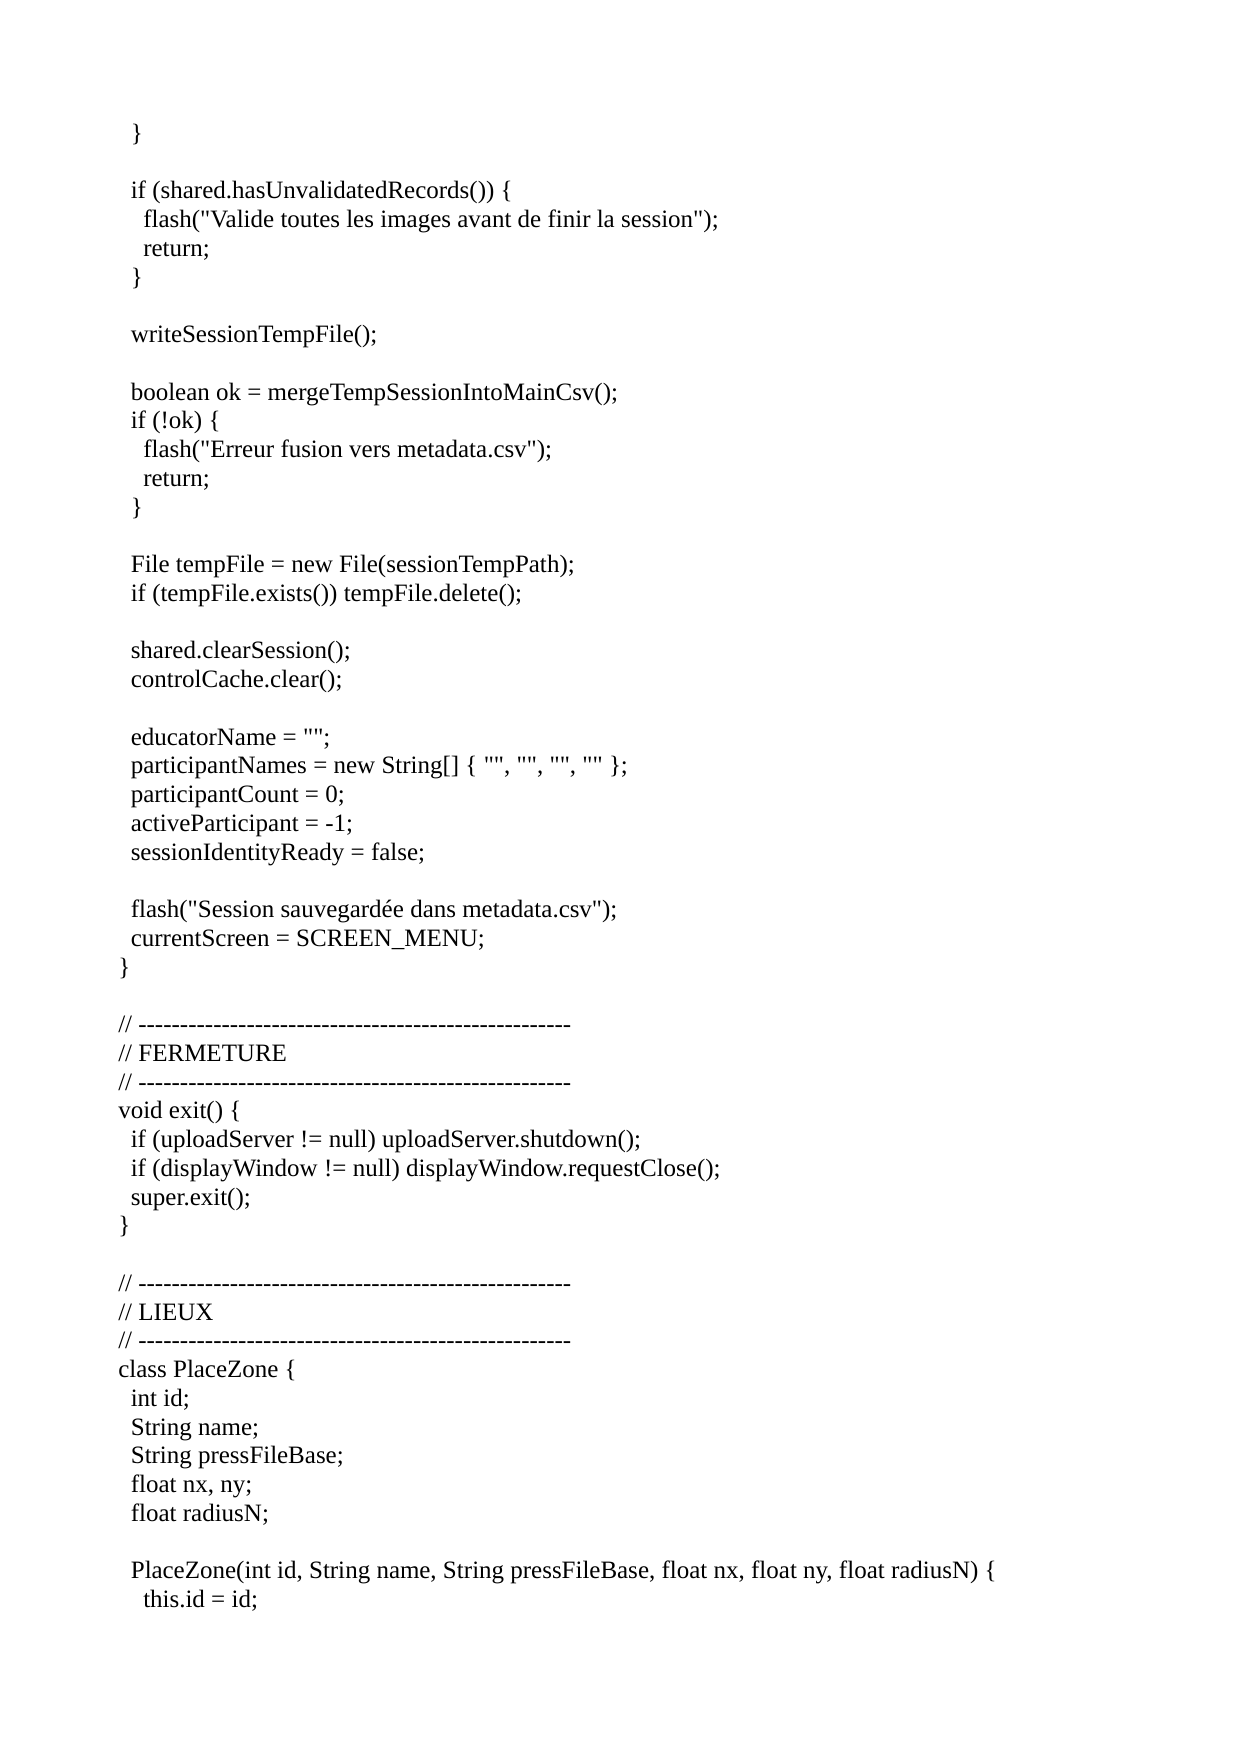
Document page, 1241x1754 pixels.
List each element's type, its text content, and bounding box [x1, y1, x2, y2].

text if (uploadServer != null) uploadServer.shutdown(); [118, 1124, 1122, 1153]
text String pressFileBase; [118, 1441, 1122, 1469]
text boolean ok = mergeTempSessionIntoMainCsv(); [118, 377, 1122, 406]
text participantCount = 0; [118, 779, 1122, 808]
text if (tempFile.exists()) tempFile.delete(); [118, 578, 1122, 607]
text // ---------------------------------------------------- [118, 1009, 1122, 1038]
text this.id = id; [118, 1584, 1122, 1613]
text // ---------------------------------------------------- [118, 1268, 1122, 1297]
text if (!ok) { [118, 406, 1122, 434]
text // ---------------------------------------------------- [118, 1326, 1122, 1354]
text } [118, 118, 1122, 147]
text } [118, 262, 1122, 291]
text class PlaceZone { [118, 1354, 1122, 1383]
text float nx, ny; [118, 1469, 1122, 1498]
text super.exit(); [118, 1182, 1122, 1211]
text flash("Valide toutes les images avant de finir la session"); [118, 204, 1122, 233]
text } [118, 1211, 1122, 1239]
text float radiusN; [118, 1498, 1122, 1527]
text String name; [118, 1412, 1122, 1441]
text shared.clearSession(); [118, 636, 1122, 664]
text // ---------------------------------------------------- [118, 1067, 1122, 1096]
text PlaceZone(int id, String name, String pressFileBase, float nx, float ny, float radiusN) { [118, 1556, 1122, 1584]
text participantNames = new String[] { "", "", "", "" }; [118, 751, 1122, 779]
text educatorName = ""; [118, 722, 1122, 751]
text flash("Session sauvegardée dans metadata.csv"); [118, 894, 1122, 923]
text flash("Erreur fusion vers metadata.csv"); [118, 434, 1122, 463]
text int id; [118, 1383, 1122, 1412]
text void exit() { [118, 1096, 1122, 1124]
text return; [118, 463, 1122, 492]
text currentScreen = SCREEN_MENU; [118, 923, 1122, 952]
text if (displayWindow != null) displayWindow.requestClose(); [118, 1153, 1122, 1182]
text File tempFile = new File(sessionTempPath); [118, 549, 1122, 578]
text sessionIdentityReady = false; [118, 837, 1122, 866]
text } [118, 952, 1122, 981]
text } [118, 492, 1122, 521]
text return; [118, 233, 1122, 262]
text writeSessionTempFile(); [118, 319, 1122, 348]
text // LIEUX [118, 1297, 1122, 1326]
text activeParticipant = -1; [118, 808, 1122, 837]
text // FERMETURE [118, 1038, 1122, 1067]
text controlCache.clear(); [118, 664, 1122, 693]
text if (shared.hasUnvalidatedRecords()) { [118, 176, 1122, 204]
